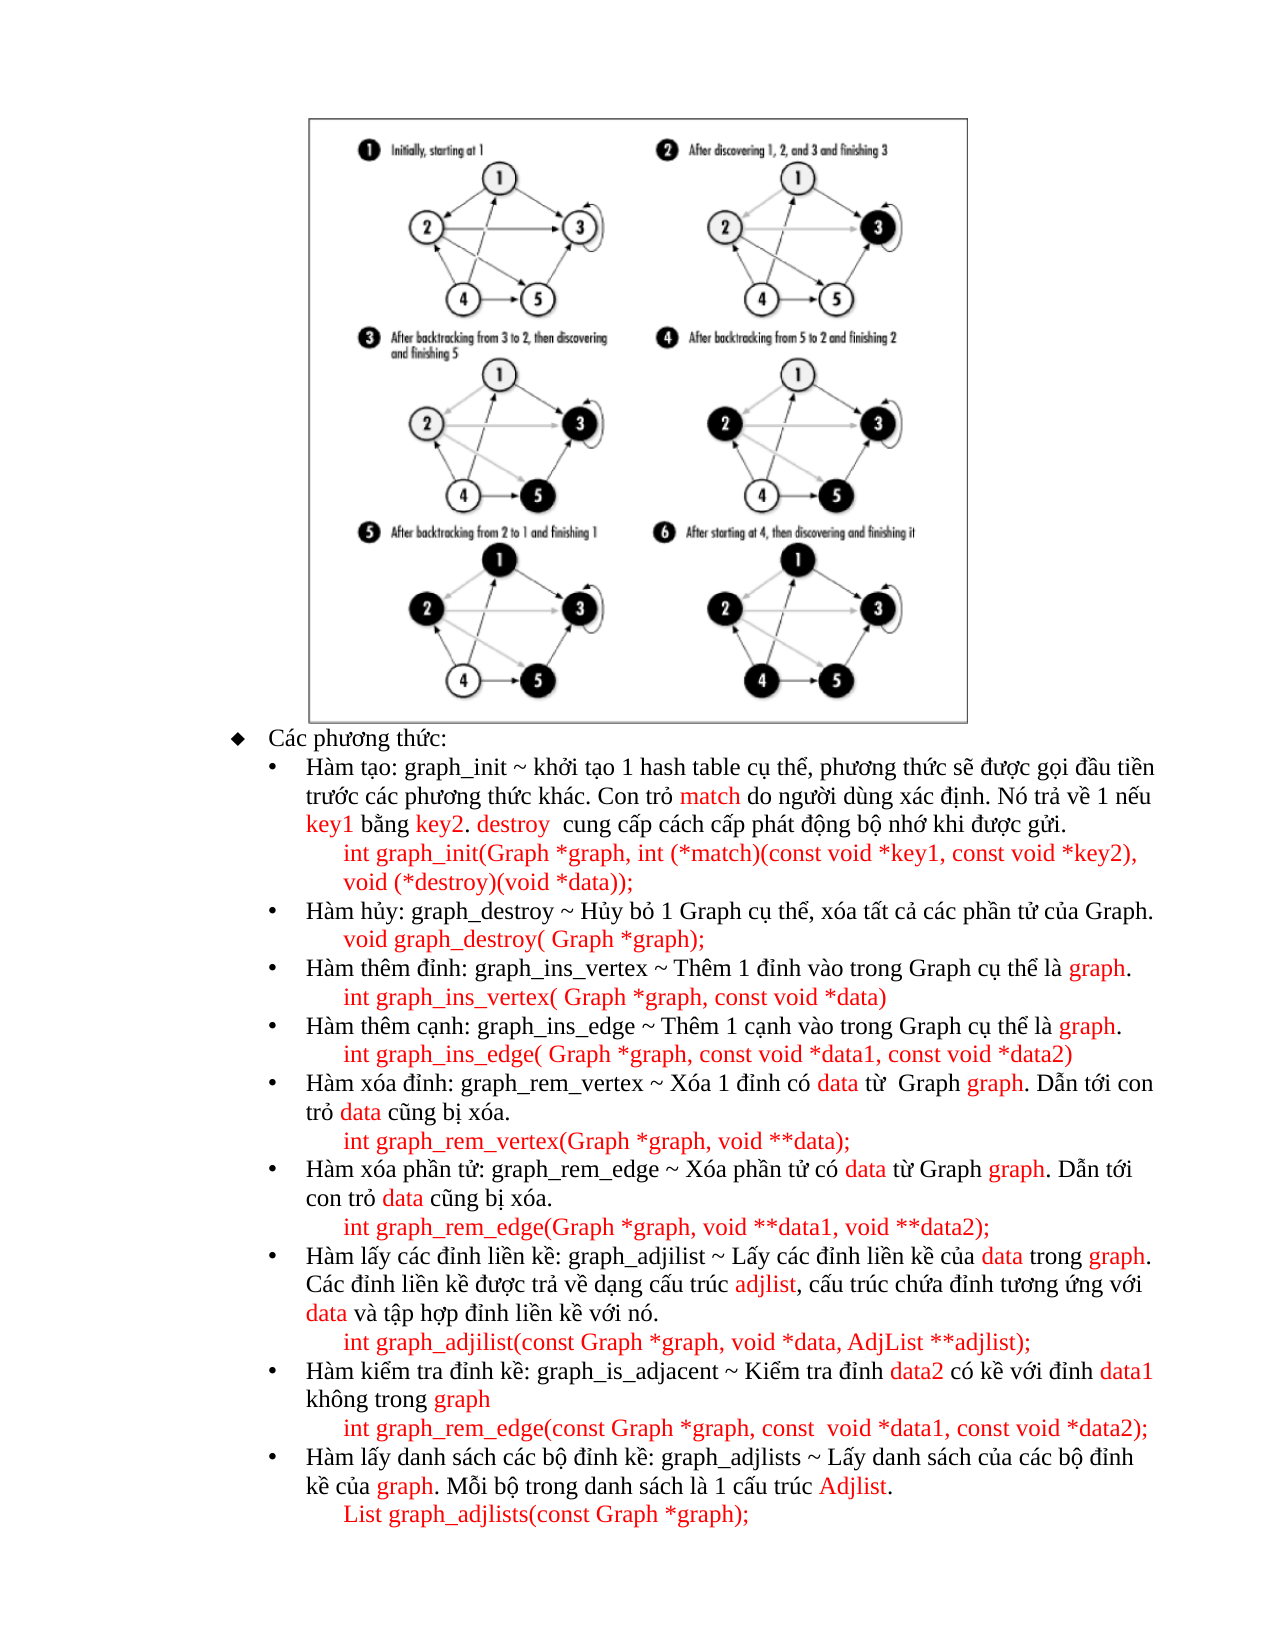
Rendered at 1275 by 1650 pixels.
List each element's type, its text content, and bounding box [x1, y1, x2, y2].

list Hàm kiểm tra đỉnh kề: graph_is_adjacent ~ Kiểm tra đỉnh data2 có kề với đỉnh data1 không trong graph [268, 1356, 1157, 1413]
list int graph_rem_edge(const Graph *graph, const void *data1, const void *data2); [306, 1413, 1157, 1442]
list void graph_destroy( Graph *graph); [306, 924, 1157, 953]
list Hàm thêm cạnh: graph_ins_edge ~ Thêm 1 cạnh vào trong Graph cụ thể là graph. [268, 1011, 1157, 1039]
list Hàm lấy danh sách các bộ đỉnh kề: graph_adjlists ~ Lấy danh sách của các bộ đỉnh kề của graph. Mỗi bộ trong danh sách là 1 cấu trúc Adjlist. [268, 1442, 1157, 1499]
list Hàm xóa đỉnh: graph_rem_vertex ~ Xóa 1 đỉnh có data từ Graph graph. Dẫn tới con trỏ data cũng bị xóa. [268, 1068, 1157, 1126]
list int graph_rem_edge(Graph *graph, void **data1, void **data2); [306, 1212, 1157, 1241]
picture [306, 118, 969, 724]
list Hàm xóa phần tử: graph_rem_edge ~ Xóa phần tử có data từ Graph graph. Dẫn tới con trỏ data cũng bị xóa. [268, 1154, 1157, 1212]
list int graph_ins_vertex( Graph *graph, const void *data) [306, 982, 1157, 1011]
list Hàm hủy: graph_destroy ~ Hủy bỏ 1 Graph cụ thể, xóa tất cả các phần tử của Graph. [268, 896, 1157, 924]
list Hàm lấy các đỉnh liền kề: graph_adjilist ~ Lấy các đỉnh liền kề của data trong graph. Các đỉnh liền kề được trả về dạng cấu trúc adjlist, cấu trúc chứa đỉnh tương ứng với data và tập hợp đỉnh liền kề với nó. [268, 1241, 1157, 1327]
list Hàm tạo: graph_init ~ khởi tạo 1 hash table cụ thể, phương thức sẽ được gọi đầu tiền trước các phương thức khác. Con trỏ match do người dùng xác định. Nó trả về 1 nếu key1 bằng key2. destroy cung cấp cách cấp phát động bộ nhớ khi được gửi. [268, 752, 1157, 838]
list int graph_adjilist(const Graph *graph, void *data, AdjList **adjlist); [306, 1327, 1157, 1356]
list Hàm thêm đỉnh: graph_ins_vertex ~ Thêm 1 đỉnh vào trong Graph cụ thể là graph. [268, 953, 1157, 982]
list int graph_rem_vertex(Graph *graph, void **data); [306, 1126, 1157, 1154]
list int graph_init(Graph *graph, int (*match)(const void *key1, const void *key2), void (*destroy)(void *data)); [306, 838, 1157, 896]
list List graph_adjlists(const Graph *graph); [306, 1499, 1157, 1528]
list int graph_ins_edge( Graph *graph, const void *data1, const void *data2) [306, 1039, 1157, 1068]
list Các phương thức: [231, 118, 1157, 752]
